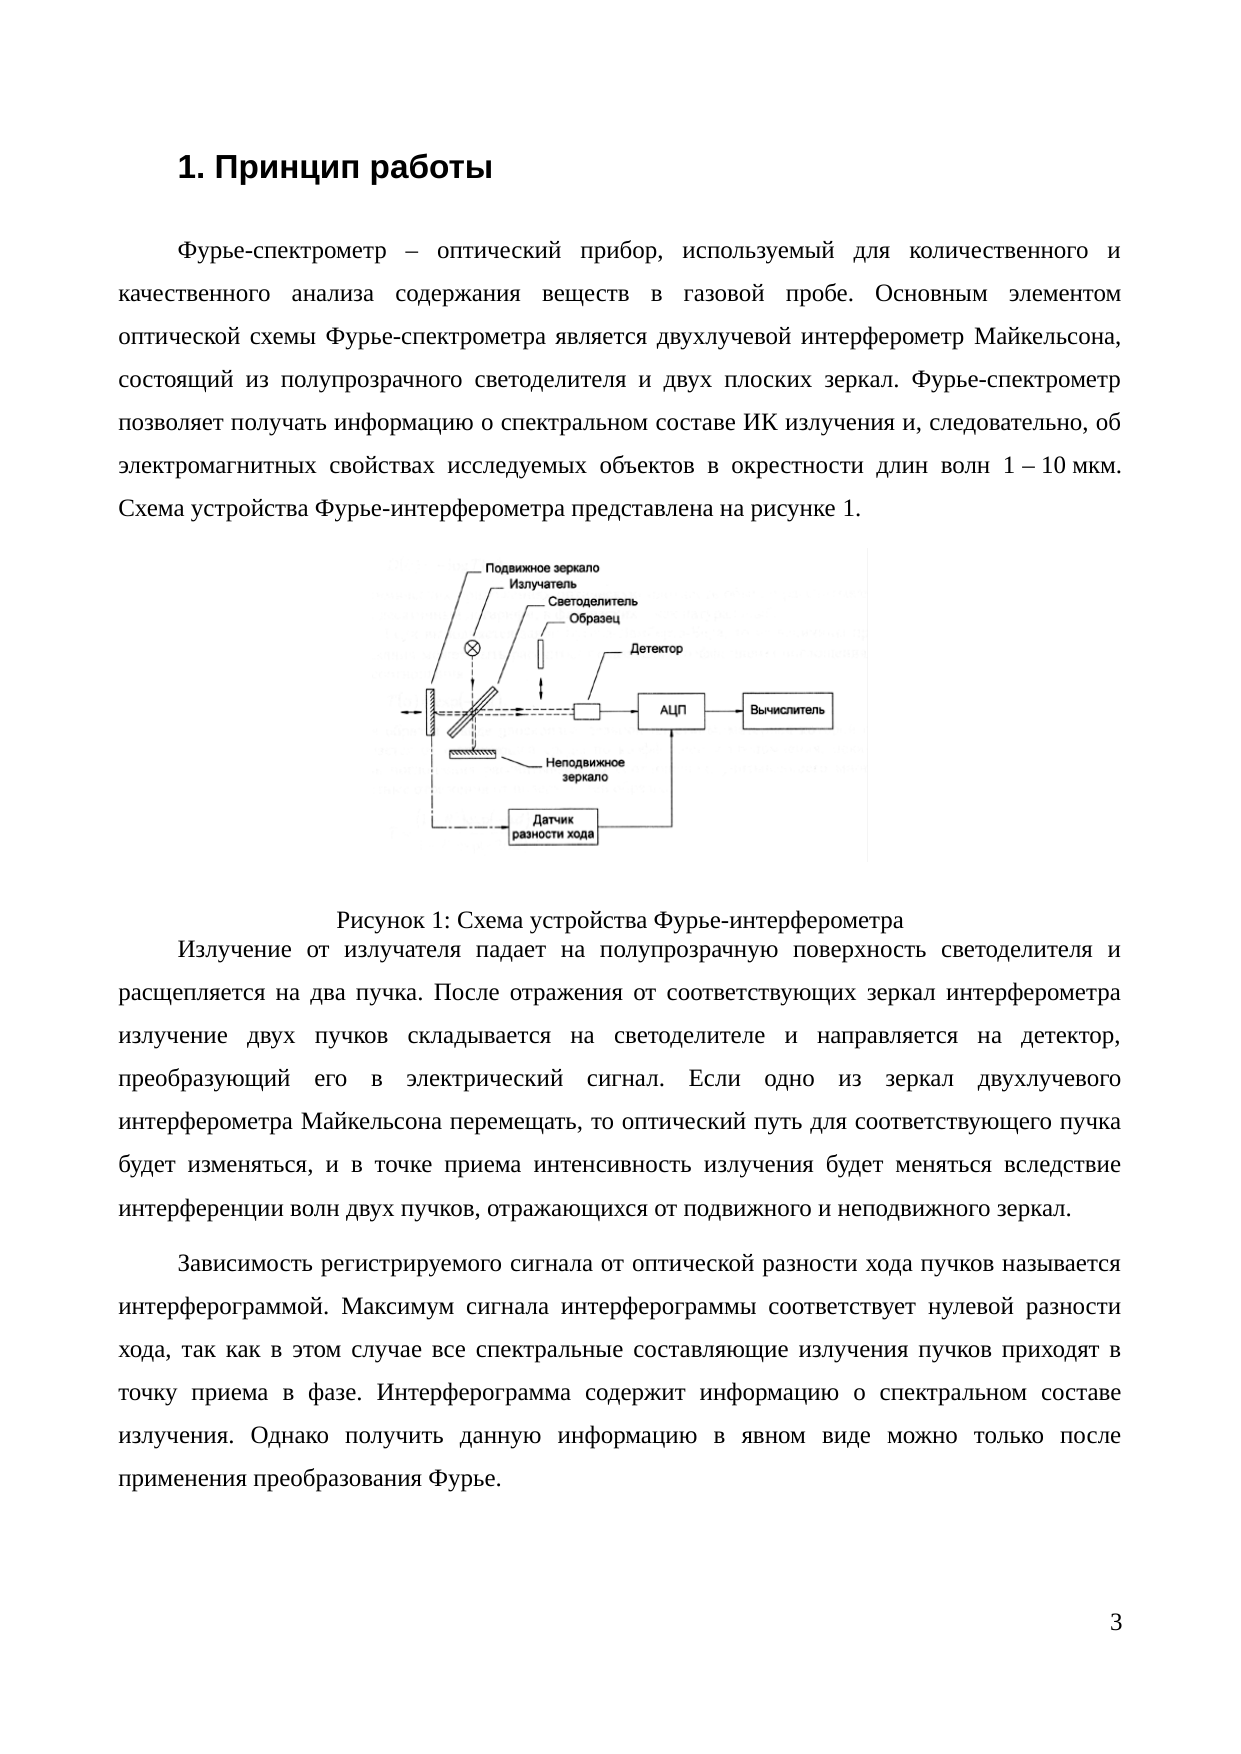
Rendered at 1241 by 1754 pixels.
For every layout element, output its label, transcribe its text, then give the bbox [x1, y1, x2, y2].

text Рисунок 1: Схема устройства Фурье-интерферометра [118, 905, 1122, 934]
text Излучение от излучателя падает на полупрозрачную поверхность светоделителя и расщепляется на два пучка. После отражения от соответствующих зеркал интерферометра излучение двух пучков складывается на светоделителе и направляется на детектор, преобразующий его в электрический сигнал. Если одно из зеркал двухлучевого интерферометра Майкельсона перемещать, то оптический путь для соответствующего пучка будет изменяться, и в точке приема интенсивность излучения будет меняться вследствие интерференции волн двух пучков, отражающихся от подвижного и неподвижного зеркал. [118, 934, 1122, 1221]
picture [372, 548, 869, 862]
text Фурье-спектрометр – оптический прибор, используемый для количественного и качественного анализа содержания веществ в газовой пробе. Основным элементом оптической схемы Фурье-спектрометра является двухлучевой интерферометр Майкельсона, состоящий из полупрозрачного светоделителя и двух плоских зеркал. Фурье-спектрометр позволяет получать информацию о спектральном составе ИК излучения и, следовательно, об электромагнитных свойствах исследуемых объектов в окрестности длин волн 1 – 10 мкм. Схема устройства Фурье-интерферометра представлена на рисунке 1. [118, 235, 1122, 522]
subtitle Принцип работы [118, 148, 1122, 186]
text Зависимость регистрируемого сигнала от оптической разности хода пучков называется интерферограммой. Максимум сигнала интерферограммы соответствует нулевой разности хода, так как в этом случае все спектральные составляющие излучения пучков приходят в точку приема в фазе. Интерферограмма содержит информацию о спектральном составе излучения. Однако получить данную информацию в явном виде можно только после применения преобразования Фурье. [118, 1248, 1122, 1492]
